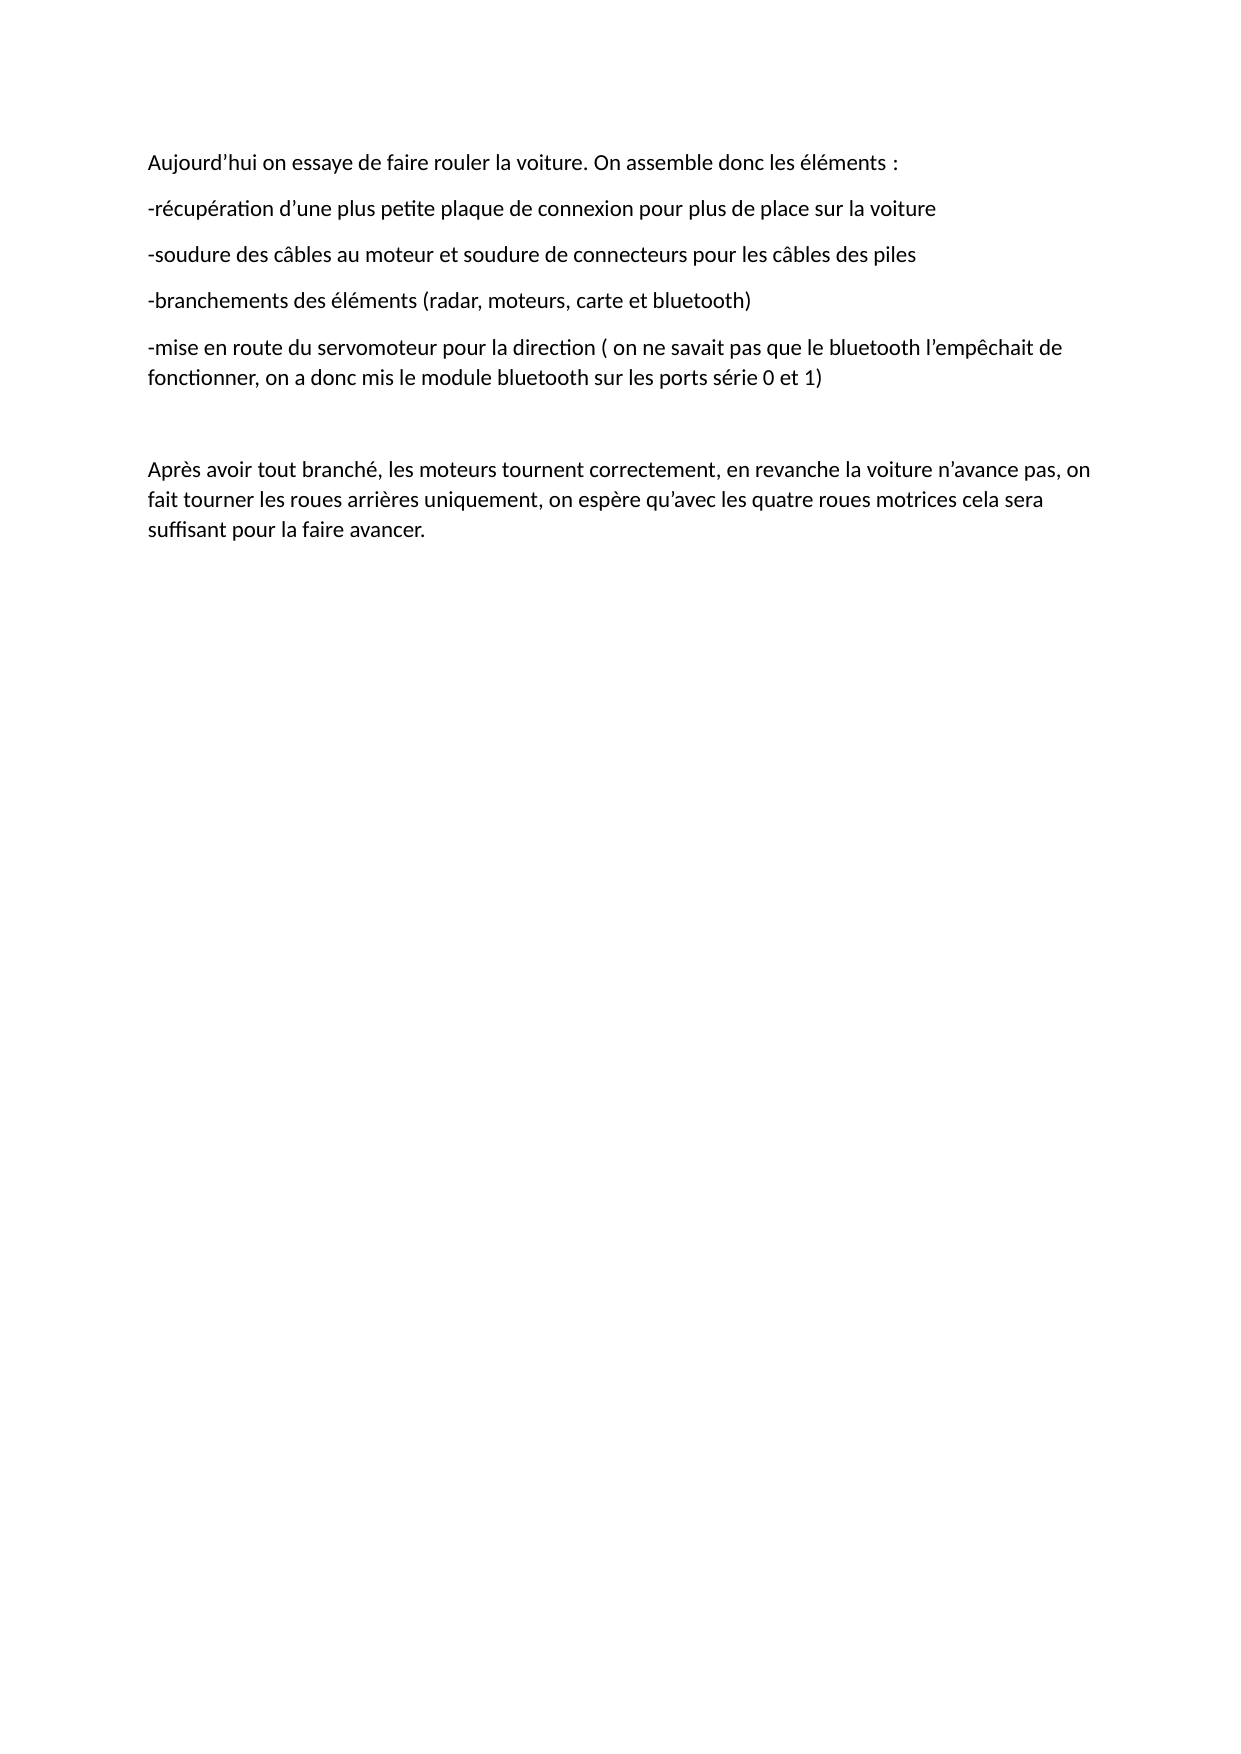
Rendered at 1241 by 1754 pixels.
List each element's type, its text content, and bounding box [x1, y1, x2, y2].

text -soudure des câbles au moteur et soudure de connecteurs pour les câbles des piles [148, 240, 1093, 268]
text Après avoir tout branché, les moteurs tournent correctement, en revanche la voiture n’avance pas, on fait tourner les roues arrières uniquement, on espère qu’avec les quatre roues motrices cela sera suffisant pour la faire avancer. [148, 455, 1093, 543]
text -branchements des éléments (radar, moteurs, carte et bluetooth) [148, 287, 1093, 315]
text Aujourd’hui on essaye de faire rouler la voiture. On assemble donc les éléments : [148, 148, 1093, 176]
text -récupération d’une plus petite plaque de connexion pour plus de place sur la voiture [148, 194, 1093, 222]
text -mise en route du servomoteur pour la direction ( on ne savait pas que le bluetooth l’empêchait de fonctionner, on a donc mis le module bluetooth sur les ports série 0 et 1) [148, 333, 1093, 391]
